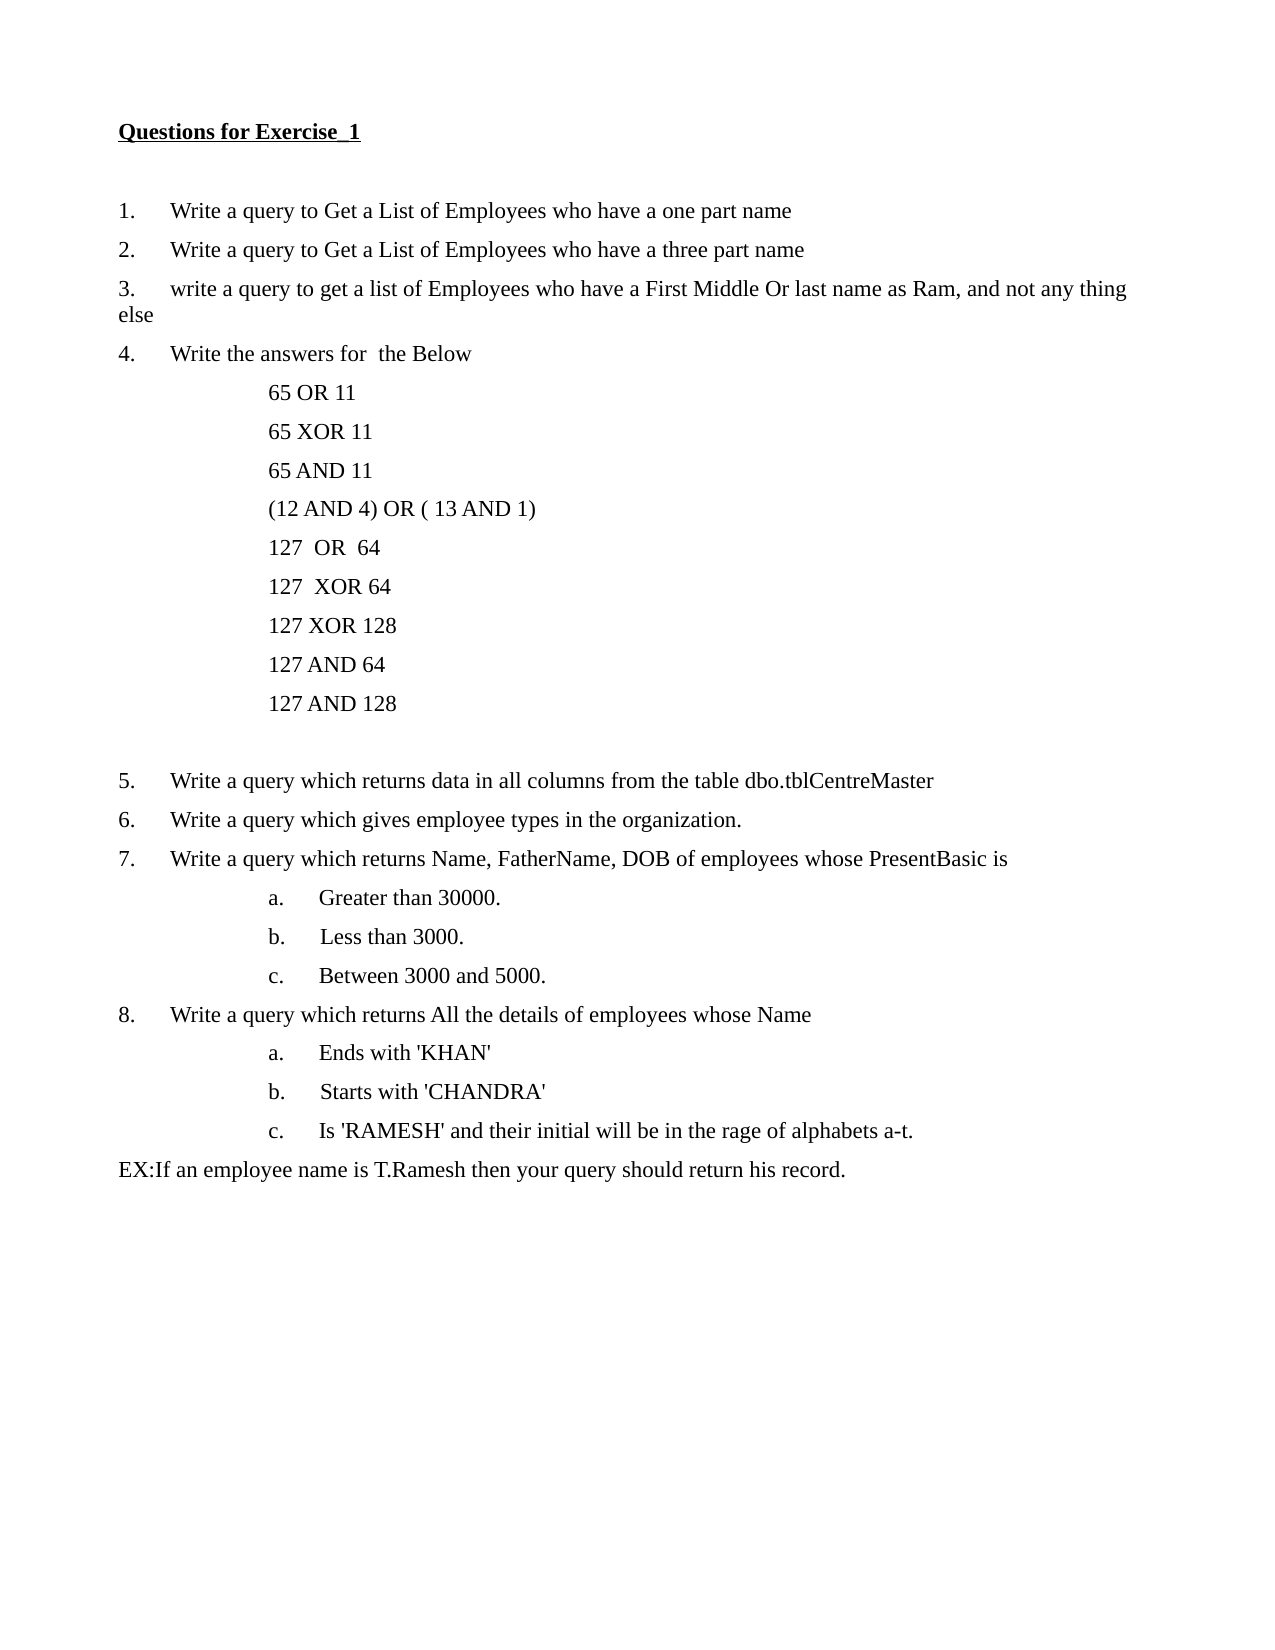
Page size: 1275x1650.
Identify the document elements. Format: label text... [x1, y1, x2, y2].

text 7. Write a query which returns Name, FatherName, DOB of employees whose PresentBasic is [118, 845, 1157, 872]
text 127 AND 64 [268, 651, 1157, 677]
text (12 AND 4) OR ( 13 AND 1) [268, 496, 1157, 522]
text b. Less than 3000. [268, 923, 1157, 949]
text a. Greater than 30000. [268, 884, 1157, 910]
text c. Between 3000 and 5000. [268, 962, 1157, 988]
text 8. Write a query which returns All the details of employees whose Name [118, 1001, 1157, 1027]
text 5. Write a query which returns data in all columns from the table dbo.tblCentreMaster [118, 767, 1157, 794]
text Questions for Exercise_1 [118, 118, 1157, 144]
text 127 AND 128 [268, 690, 1157, 716]
text 127 OR 64 [268, 534, 1157, 561]
text 65 OR 11 [268, 379, 1157, 405]
text 1. Write a query to Get a List of Employees who have a one part name [118, 197, 1157, 223]
text c. Is 'RAMESH' and their initial will be in the rage of alphabets a-t. [268, 1117, 1157, 1143]
text 127 XOR 64 [268, 573, 1157, 599]
text 127 XOR 128 [268, 612, 1157, 638]
text 6. Write a query which gives employee types in the organization. [118, 806, 1157, 833]
text a. Ends with 'KHAN' [268, 1039, 1157, 1066]
text 3. write a query to get a list of Employees who have a First Middle Or last name as Ram, and not any thing else [118, 275, 1157, 328]
text b. Starts with 'CHANDRA' [268, 1078, 1157, 1105]
text 4. Write the answers for the Below [118, 340, 1157, 366]
text EX:If an employee name is T.Ramesh then your query should return his record. [118, 1156, 1157, 1182]
text 65 XOR 11 [268, 418, 1157, 444]
text 65 AND 11 [268, 457, 1157, 483]
text 2. Write a query to Get a List of Employees who have a three part name [118, 236, 1157, 262]
